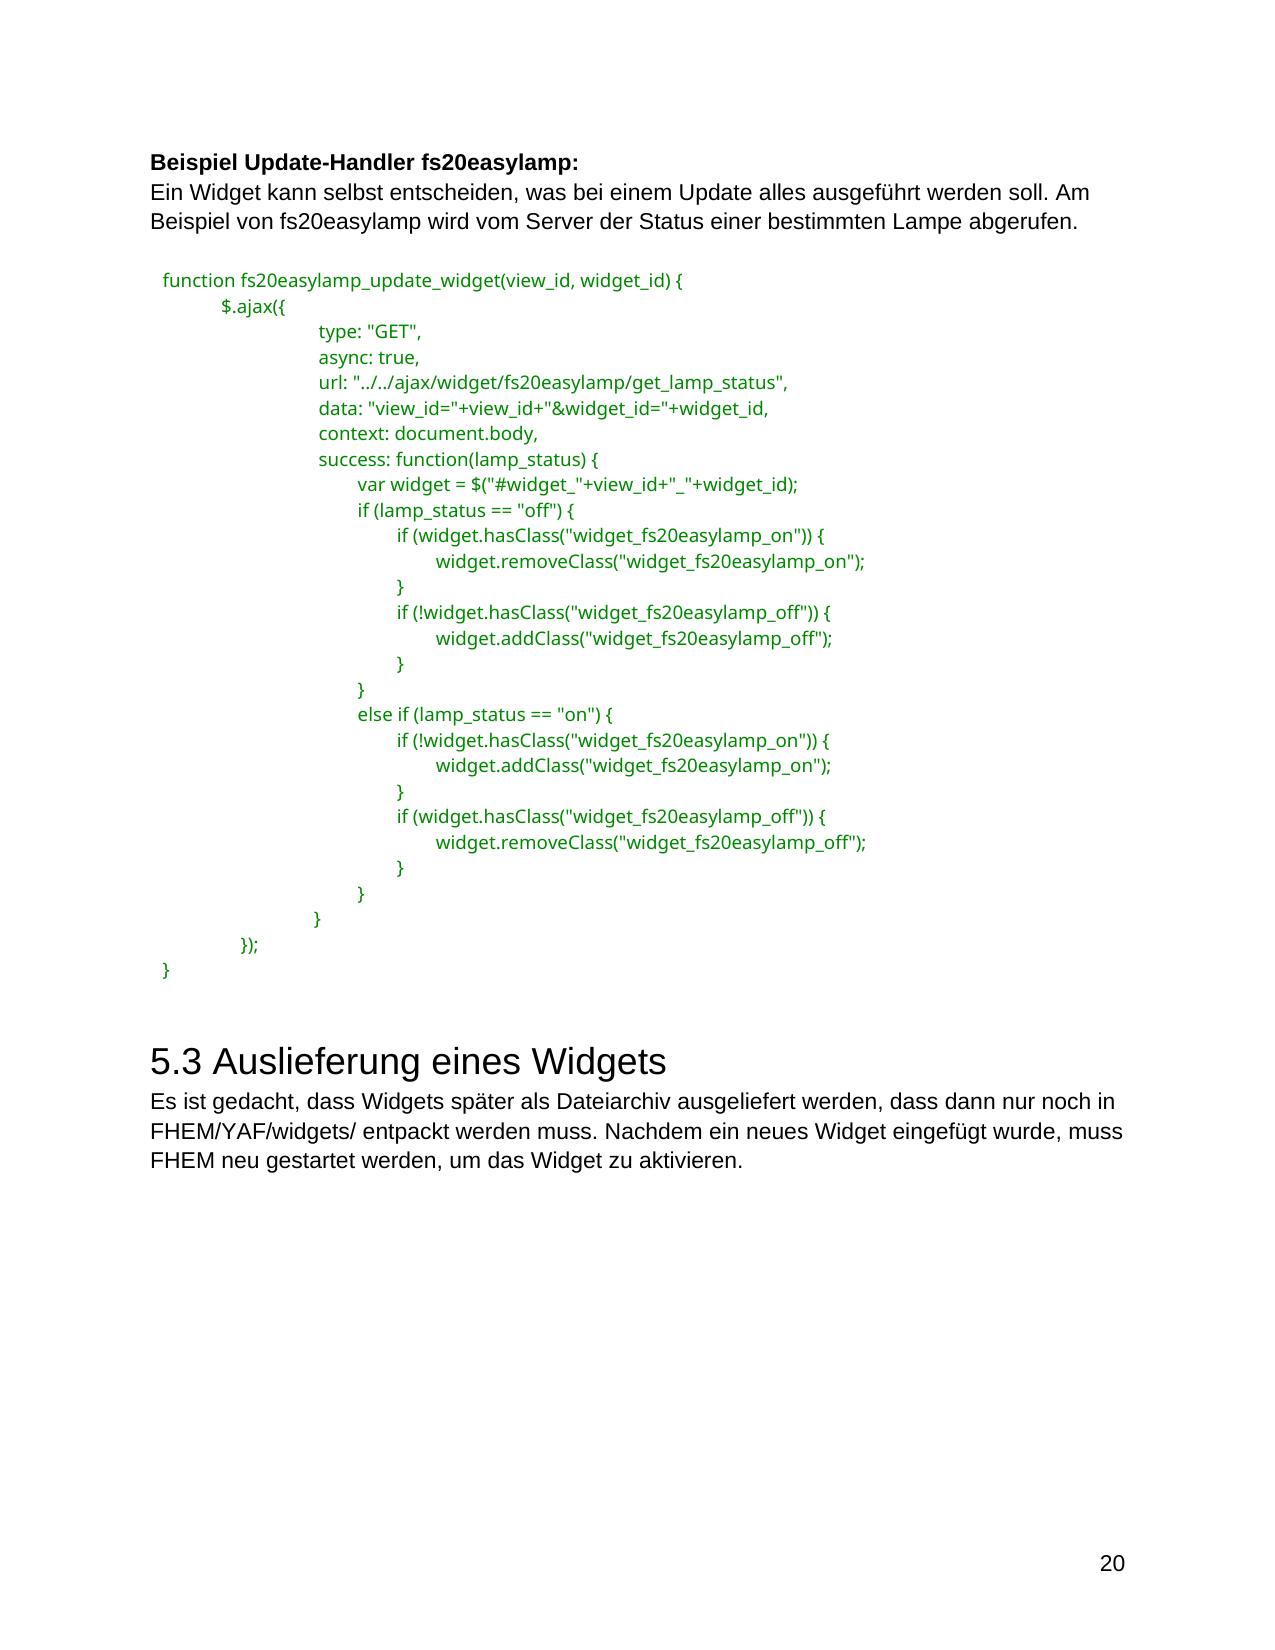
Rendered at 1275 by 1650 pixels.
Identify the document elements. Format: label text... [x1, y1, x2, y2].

table_cell } [156, 957, 1131, 982]
table_cell widget.addClass("widget_fs20easylamp_off"); [156, 625, 1131, 650]
table_cell async: true, [156, 344, 1131, 369]
table_cell data: "view_id="+view_id+"&widget_id="+widget_id, [156, 395, 1131, 421]
table_cell url: "../../ajax/widget/fs20easylamp/get_lamp_status", [156, 370, 1131, 395]
text Es ist gedacht, dass Widgets später als Dateiarchiv ausgeliefert werden, dass dann nur noch in FHEM/YAF/widgets/ entpackt werden muss. Nachdem ein neues Widget eingefügt wurde, muss FHEM neu gestartet werden, um das Widget zu aktivieren. [150, 1089, 1125, 1173]
table_cell } [156, 855, 1131, 880]
table_cell } [156, 778, 1131, 803]
table_cell }); [156, 931, 1131, 957]
table_cell if (widget.hasClass("widget_fs20easylamp_off")) { [156, 804, 1131, 829]
table_cell var widget = $("#widget_"+view_id+"_"+widget_id); [156, 472, 1131, 497]
table_cell widget.removeClass("widget_fs20easylamp_on"); [156, 548, 1131, 574]
table_cell } [156, 650, 1131, 676]
table_cell if (widget.hasClass("widget_fs20easylamp_on")) { [156, 523, 1131, 548]
table_cell } [156, 906, 1131, 931]
text Ein Widget kann selbst entscheiden, was bei einem Update alles ausgeführt werden soll. Am Beispiel von fs20easylamp wird vom Server der Status einer bestimmten Lampe abgerufen. [150, 179, 1125, 234]
table_cell if (!widget.hasClass("widget_fs20easylamp_on")) { [156, 727, 1131, 752]
table_cell } [156, 676, 1131, 701]
text Beispiel Update-Handler fs20easylamp: [150, 150, 1125, 176]
table_cell widget.addClass("widget_fs20easylamp_on"); [156, 753, 1131, 778]
table_cell type: "GET", [156, 319, 1131, 344]
table_cell if (lamp_status == "off") { [156, 497, 1131, 523]
subtitle 5.3 Auslieferung eines Widgets [150, 1041, 1125, 1083]
table_cell context: document.body, [156, 421, 1131, 446]
table_cell } [156, 574, 1131, 599]
table_cell else if (lamp_status == "on") { [156, 701, 1131, 727]
table_cell widget.removeClass("widget_fs20easylamp_off"); [156, 829, 1131, 854]
table_cell if (!widget.hasClass("widget_fs20easylamp_off")) { [156, 599, 1131, 625]
table_cell } [156, 880, 1131, 906]
table_cell $.ajax({ [156, 293, 1131, 318]
table_cell success: function(lamp_status) { [156, 446, 1131, 472]
table_header function fs20easylamp_update_widget(view_id, widget_id) { [156, 268, 1131, 293]
